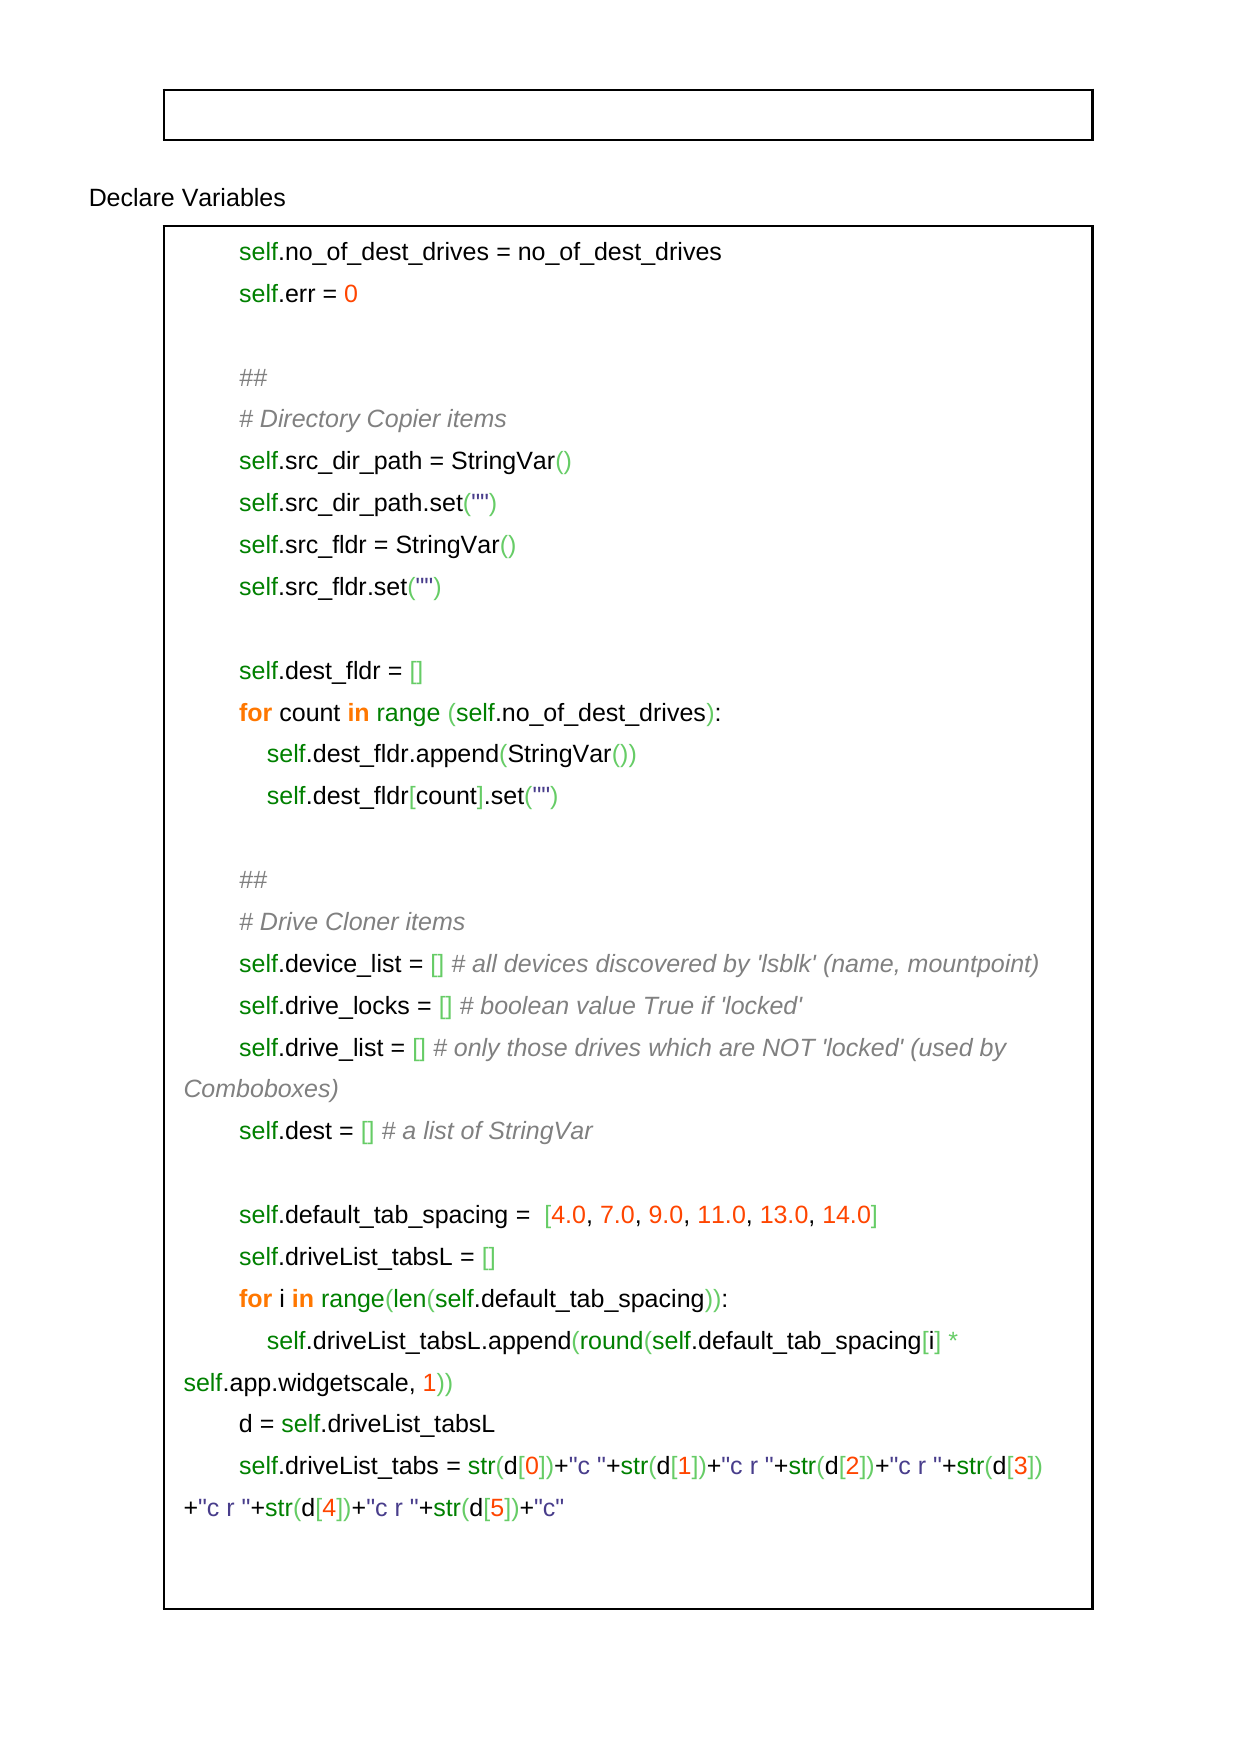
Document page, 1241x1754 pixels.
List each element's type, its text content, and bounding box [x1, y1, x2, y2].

table_header [165, 91, 1091, 139]
table_header self.no_of_dest_drives = no_of_dest_drives self.err = 0 ## # Directory Copier items self.src_dir_path = StringVar() self.src_dir_path.set("") self.src_fldr = StringVar() self.src_fldr.set("") self.dest_fldr = [] for count in range (self.no_of_dest_drives): self.dest_fldr.append(StringVar()) self.dest_fldr[count].set("") ## # Drive Cloner items self.device_list = [] # all devices discovered by 'lsblk' (name, mountpoint) self.drive_locks = [] # boolean value True if 'locked' self.drive_list = [] # only those drives which are NOT 'locked' (used by Comboboxes) self.dest = [] # a list of StringVar self.default_tab_spacing = [4.0, 7.0, 9.0, 11.0, 13.0, 14.0] self.driveList_tabsL = [] for i in range(len(self.default_tab_spacing)): self.driveList_tabsL.append(round(self.default_tab_spacing[i] * self.app.widgetscale, 1)) d = self.driveList_tabsL self.driveList_tabs = str(d[0])+"c "+str(d[1])+"c r "+str(d[2])+"c r "+str(d[3])+"c r "+str(d[4])+"c r "+str(d[5])+"c" [165, 227, 1091, 1608]
subtitle Declare Variables [88, 183, 1152, 211]
